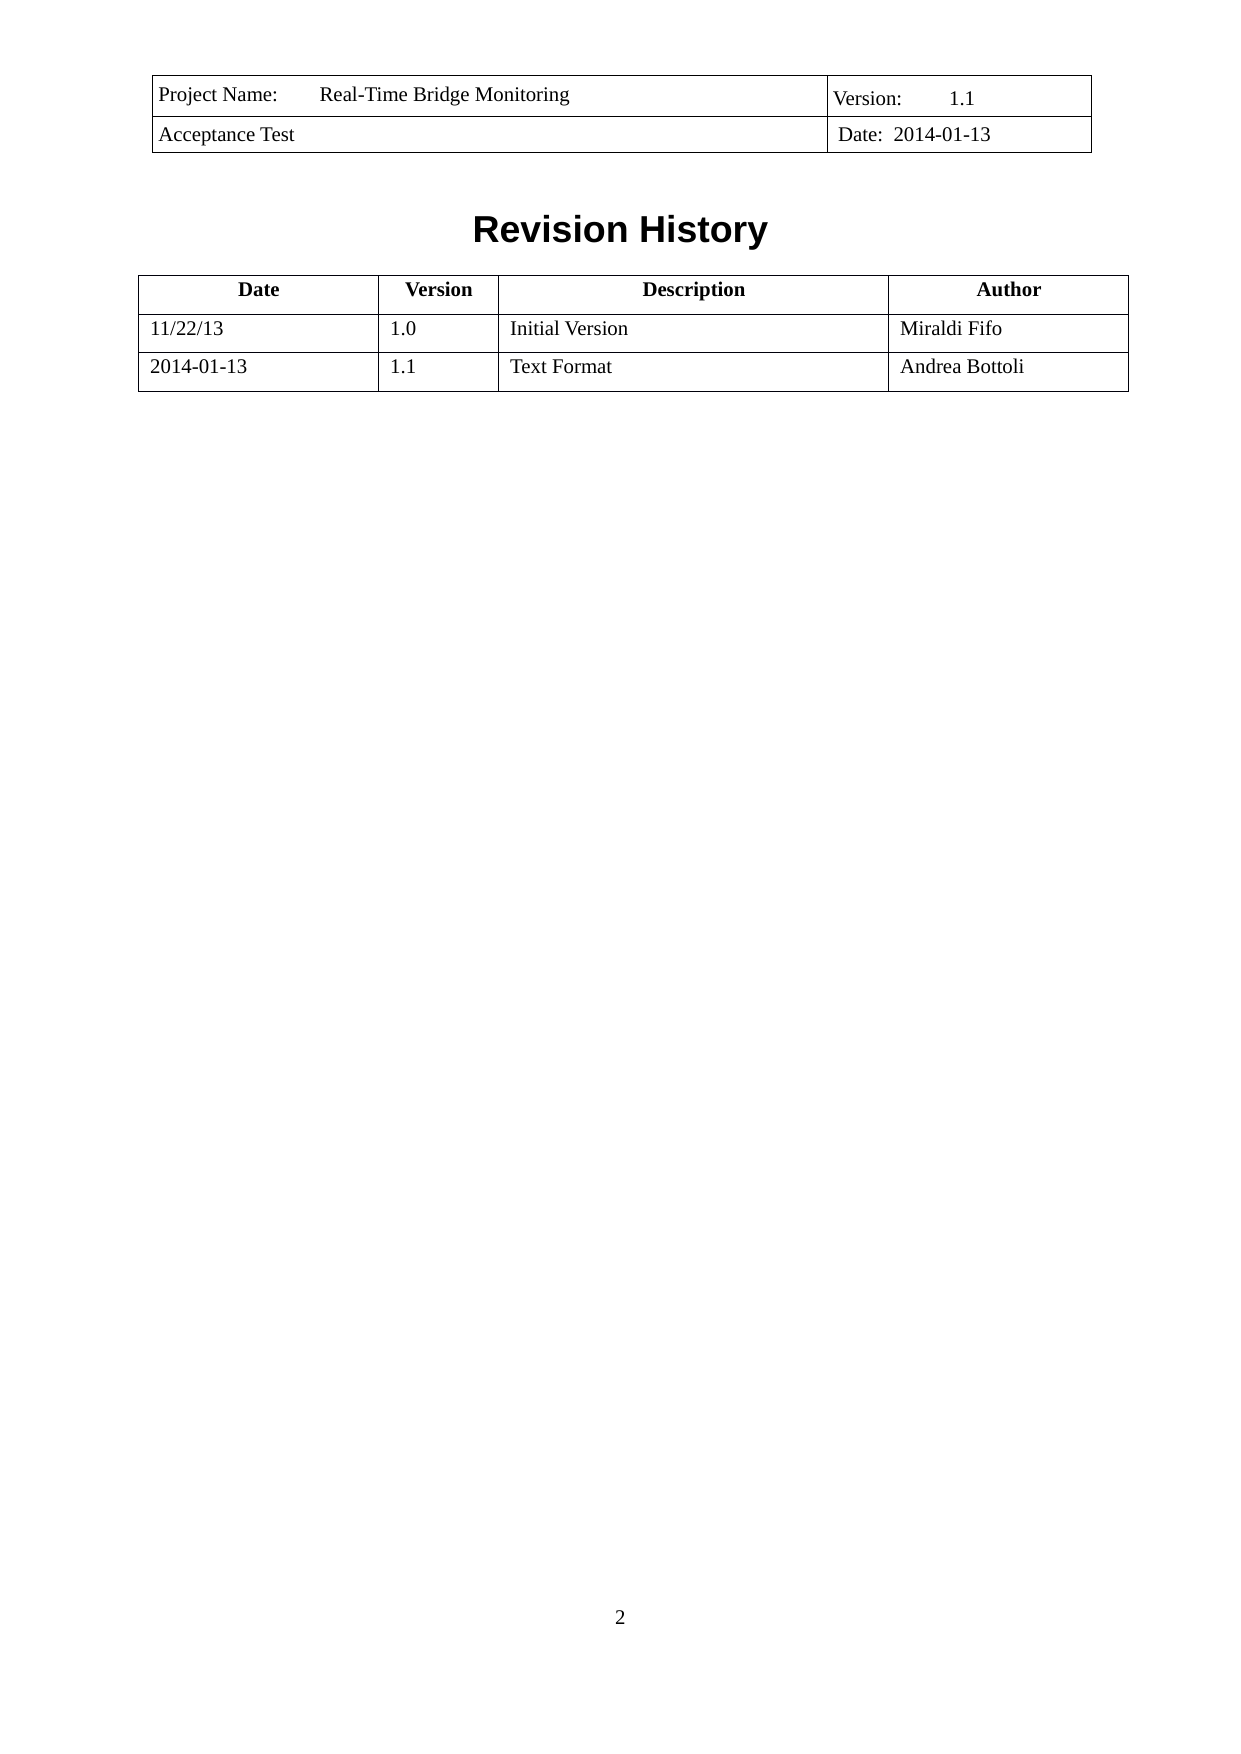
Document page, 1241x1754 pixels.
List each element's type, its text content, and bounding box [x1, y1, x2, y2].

table_cell 22/11/13 [139, 315, 378, 352]
table_cell Miraldi Fifo [889, 315, 1128, 352]
table_header Description [499, 276, 888, 313]
table_header Version [379, 276, 498, 313]
table_header Date [139, 276, 378, 313]
title Revision History [150, 207, 1090, 250]
table_cell Andrea Bottoli [889, 353, 1128, 391]
table_cell Text Format [499, 353, 888, 391]
table_cell 2014-01-13 [139, 353, 378, 391]
table_cell Initial Version [499, 315, 888, 352]
table_header Author [889, 276, 1128, 313]
table_cell 1.1 [379, 353, 498, 391]
table_cell 1.0 [379, 315, 498, 352]
